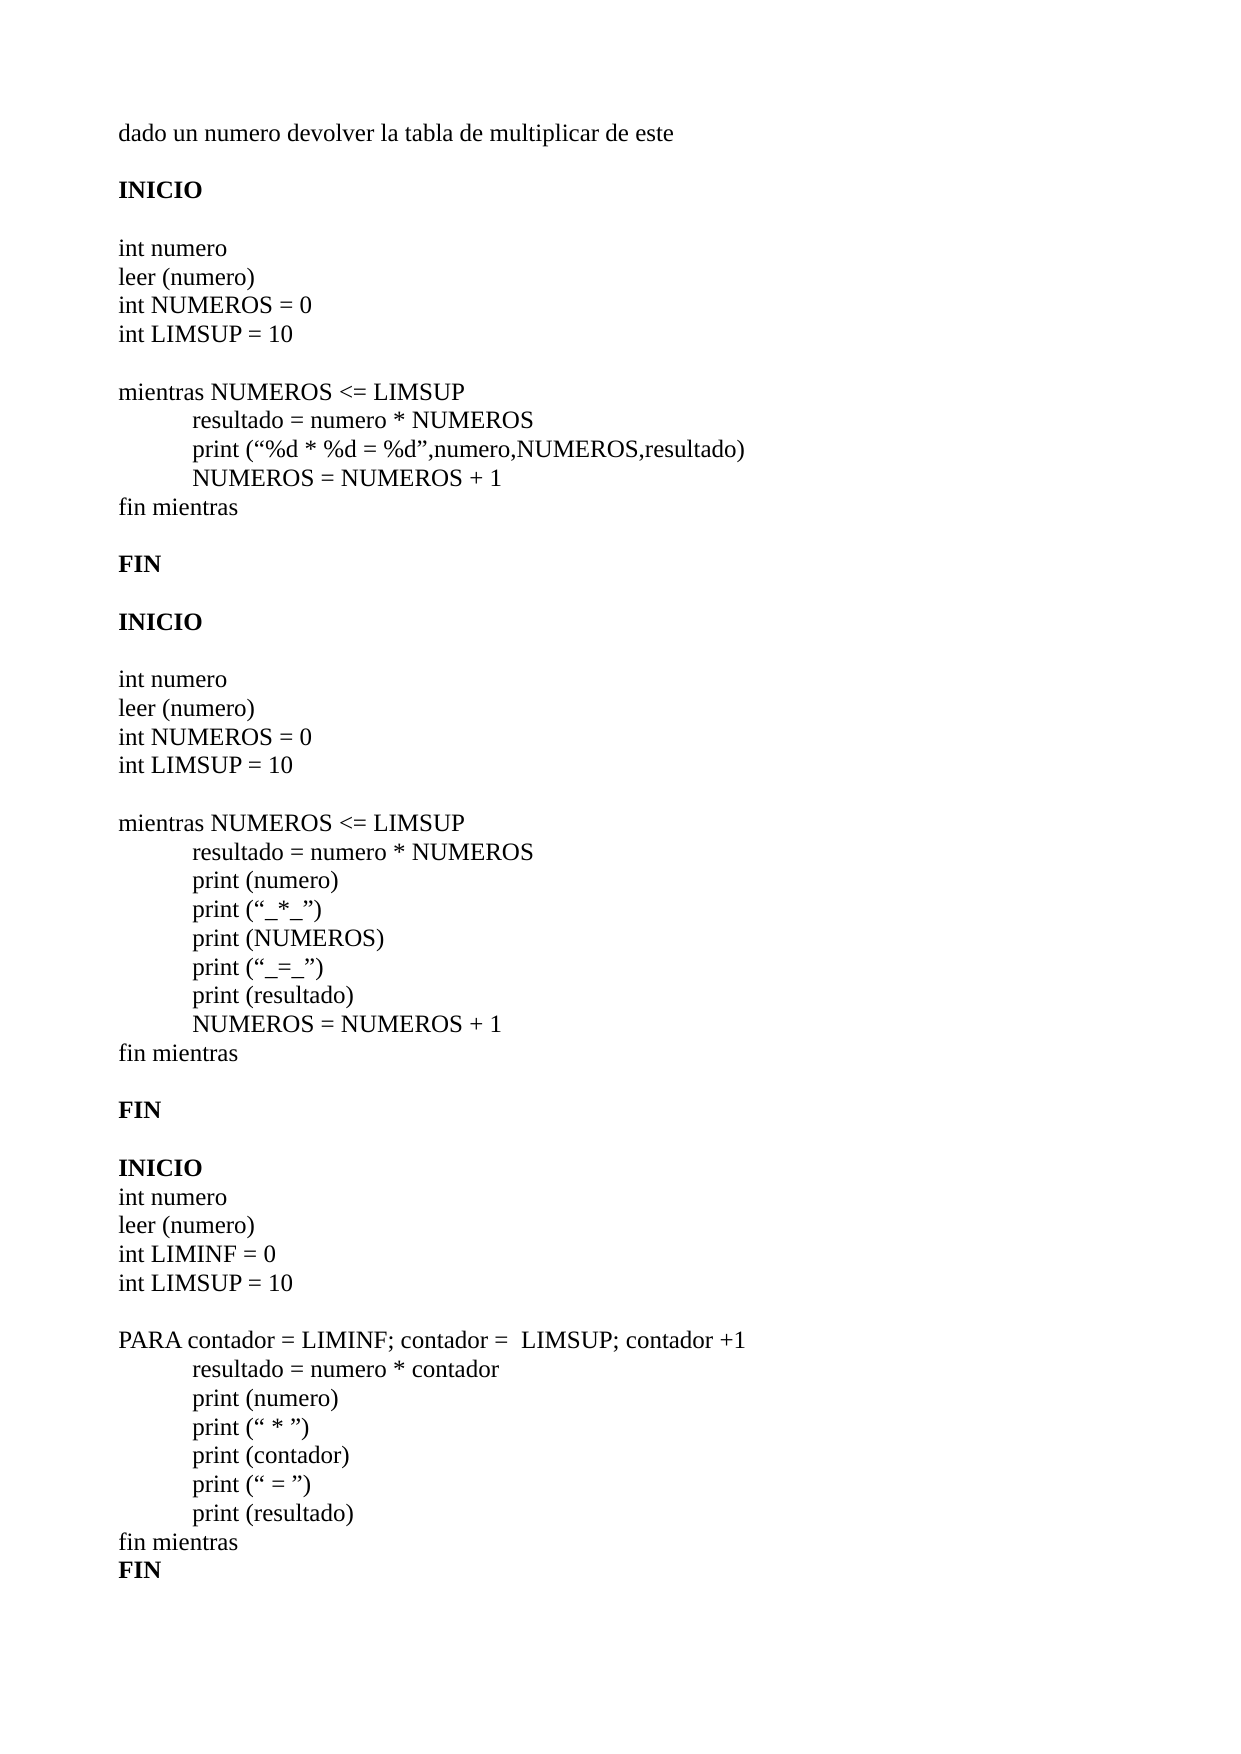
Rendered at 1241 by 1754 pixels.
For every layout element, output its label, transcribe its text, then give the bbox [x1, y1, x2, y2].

text NUMEROS = NUMEROS + 1 [118, 463, 1122, 492]
text resultado = numero * NUMEROS [118, 406, 1122, 434]
text leer (numero) [118, 693, 1122, 722]
text int numero [118, 664, 1122, 693]
text fin mientras [118, 1527, 1122, 1556]
text print (“ = ”) [118, 1469, 1122, 1498]
text PARA contador = LIMINF; contador = LIMSUP; contador +1 [118, 1326, 1122, 1354]
text FIN [118, 1556, 1122, 1584]
text INICIO [118, 607, 1122, 636]
text INICIO [118, 1153, 1122, 1182]
text print (NUMEROS) [118, 923, 1122, 952]
text resultado = numero * NUMEROS [118, 837, 1122, 866]
text FIN [118, 1096, 1122, 1124]
text int numero [118, 233, 1122, 262]
text print (“ * ”) [118, 1412, 1122, 1441]
text int numero [118, 1182, 1122, 1211]
text leer (numero) [118, 1211, 1122, 1239]
text INICIO [118, 176, 1122, 204]
text dado un numero devolver la tabla de multiplicar de este [118, 118, 1122, 147]
text print (resultado) [118, 1498, 1122, 1527]
text print (resultado) [118, 981, 1122, 1009]
text print (numero) [118, 1383, 1122, 1412]
text int LIMSUP = 10 [118, 751, 1122, 779]
text mientras NUMEROS <= LIMSUP [118, 377, 1122, 406]
text print (“_=_”) [118, 952, 1122, 981]
text int NUMEROS = 0 [118, 722, 1122, 751]
text int LIMINF = 0 [118, 1239, 1122, 1268]
text int LIMSUP = 10 [118, 319, 1122, 348]
text int LIMSUP = 10 [118, 1268, 1122, 1297]
text print (“%d * %d = %d”,numero,NUMEROS,resultado) [118, 434, 1122, 463]
text fin mientras [118, 492, 1122, 521]
text leer (numero) [118, 262, 1122, 291]
text print (contador) [118, 1441, 1122, 1469]
text print (numero) [118, 866, 1122, 894]
text resultado = numero * contador [118, 1354, 1122, 1383]
text FIN [118, 549, 1122, 578]
text print (“_*_”) [118, 894, 1122, 923]
text int NUMEROS = 0 [118, 291, 1122, 319]
text fin mientras [118, 1038, 1122, 1067]
text NUMEROS = NUMEROS + 1 [118, 1009, 1122, 1038]
text mientras NUMEROS <= LIMSUP [118, 808, 1122, 837]
